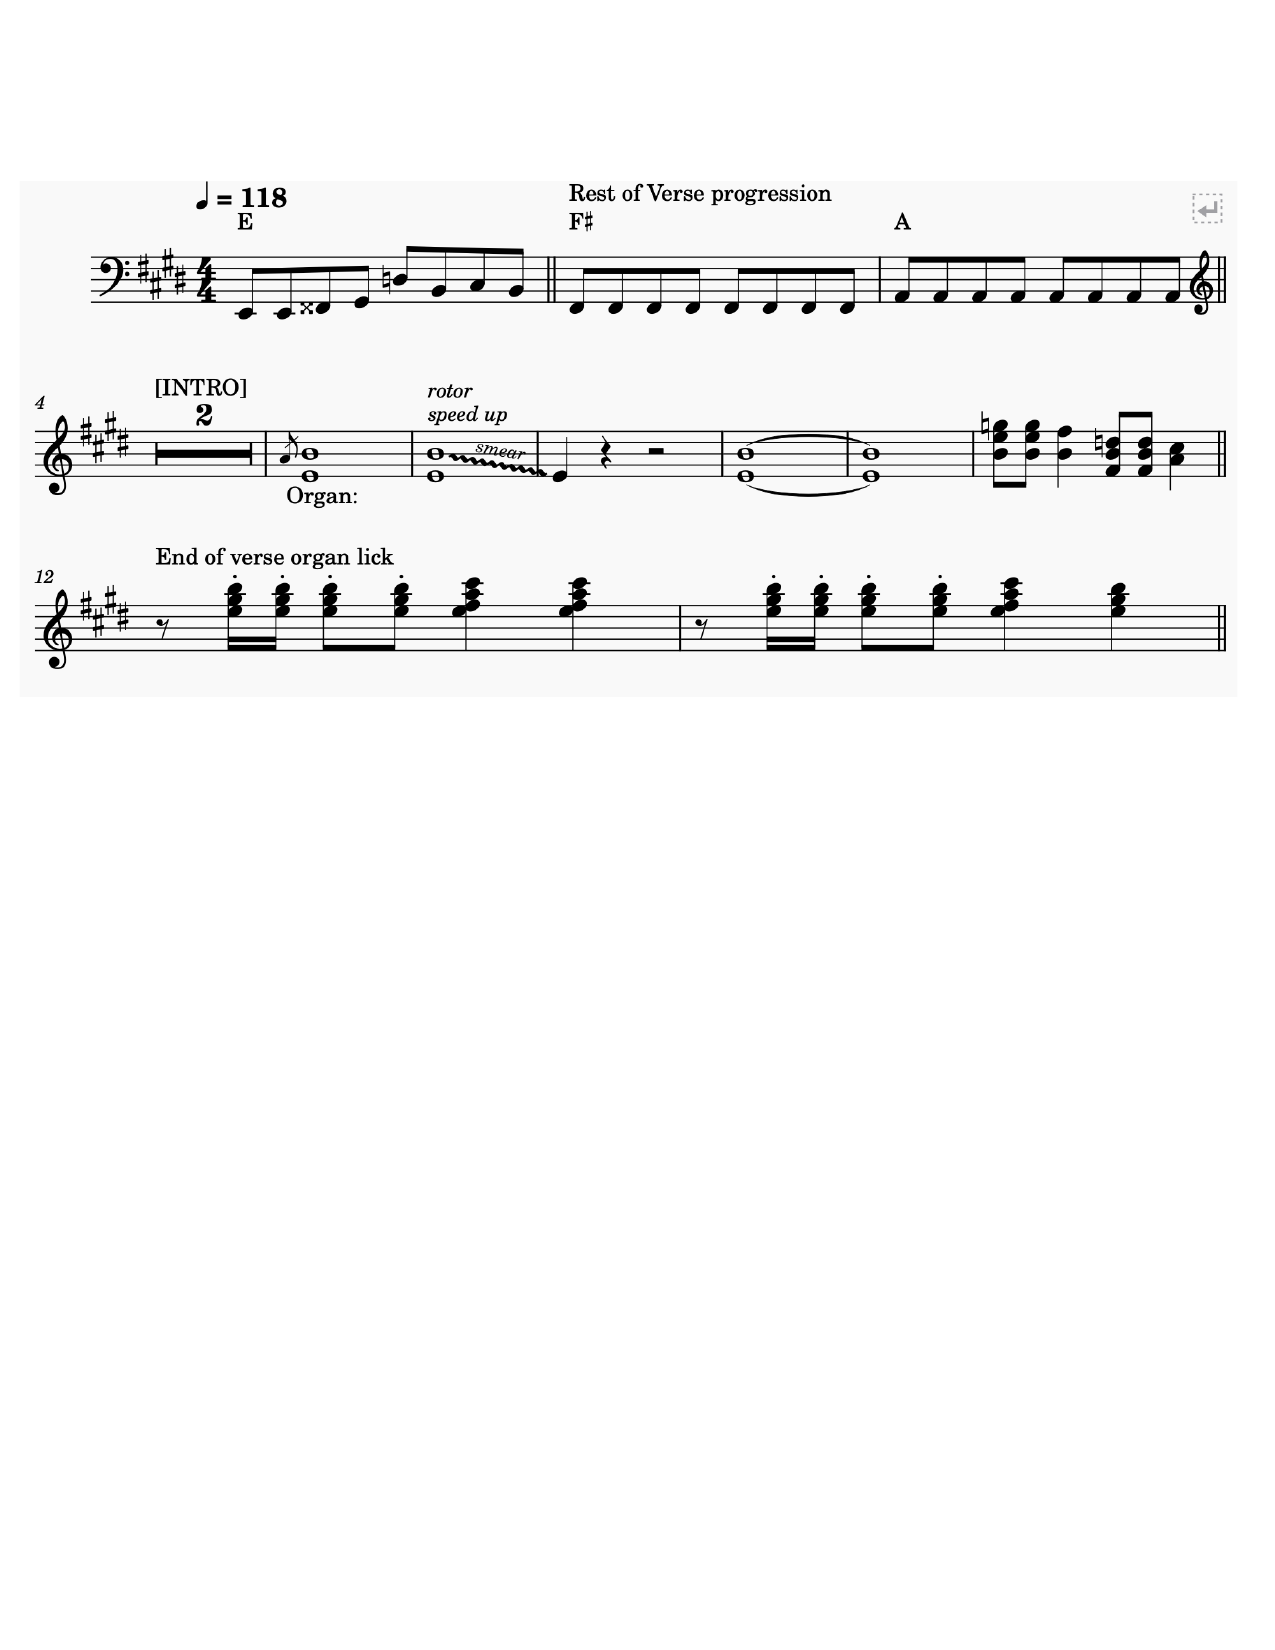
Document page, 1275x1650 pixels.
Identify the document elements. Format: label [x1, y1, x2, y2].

picture [19, 181, 1238, 697]
